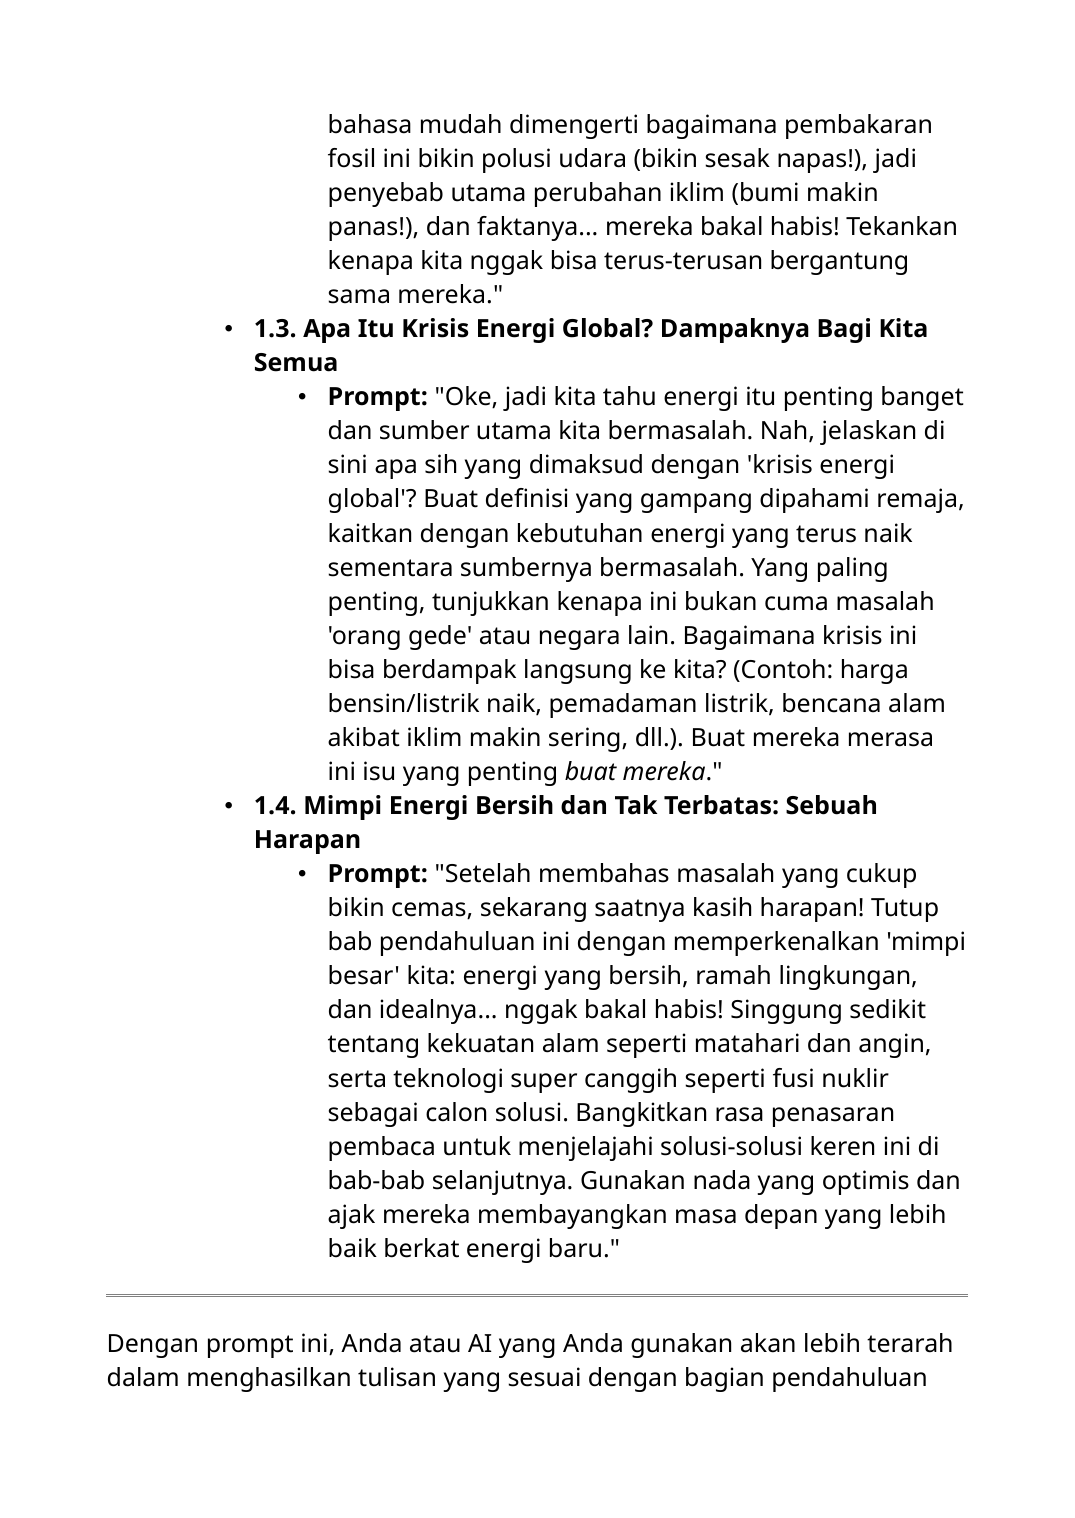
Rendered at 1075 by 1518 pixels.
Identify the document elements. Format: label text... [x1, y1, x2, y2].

list 1.3. Apa Itu Krisis Energi Global? Dampaknya Bagi Kita Semua [224, 311, 968, 379]
text Dengan prompt ini, Anda atau AI yang Anda gunakan akan lebih terarah dalam menghasilkan tulisan yang sesuai dengan bagian pendahuluan [106, 1326, 968, 1394]
list Prompt: "Setelah membahas masalah yang cukup bikin cemas, sekarang saatnya kasih harapan! Tutup bab pendahuluan ini dengan memperkenalkan 'mimpi besar' kita: energi yang bersih, ramah lingkungan, dan idealnya... nggak bakal habis! Singgung sedikit tentang kekuatan alam seperti matahari dan angin, serta teknologi super canggih seperti fusi nuklir sebagai calon solusi. Bangkitkan rasa penasaran pembaca untuk menjelajahi solusi-solusi keren ini di bab-bab selanjutnya. Gunakan nada yang optimis dan ajak mereka membayangkan masa depan yang lebih baik berkat energi baru." [298, 856, 968, 1264]
list Prompt: "Oke, jadi kita tahu energi itu penting banget dan sumber utama kita bermasalah. Nah, jelaskan di sini apa sih yang dimaksud dengan 'krisis energi global'? Buat definisi yang gampang dipahami remaja, kaitkan dengan kebutuhan energi yang terus naik sementara sumbernya bermasalah. Yang paling penting, tunjukkan kenapa ini bukan cuma masalah 'orang gede' atau negara lain. Bagaimana krisis ini bisa berdampak langsung ke kita? (Contoh: harga bensin/listrik naik, pemadaman listrik, bencana alam akibat iklim makin sering, dll.). Buat mereka merasa ini isu yang penting buat mereka." [298, 379, 968, 788]
list 1.4. Mimpi Energi Bersih dan Tak Terbatas: Sebuah Harapan [224, 788, 968, 856]
list bahasa mudah dimengerti bagaimana pembakaran fosil ini bikin polusi udara (bikin sesak napas!), jadi penyebab utama perubahan iklim (bumi makin panas!), dan faktanya... mereka bakal habis! Tekankan kenapa kita nggak bisa terus-terusan bergantung sama mereka." [298, 106, 968, 311]
